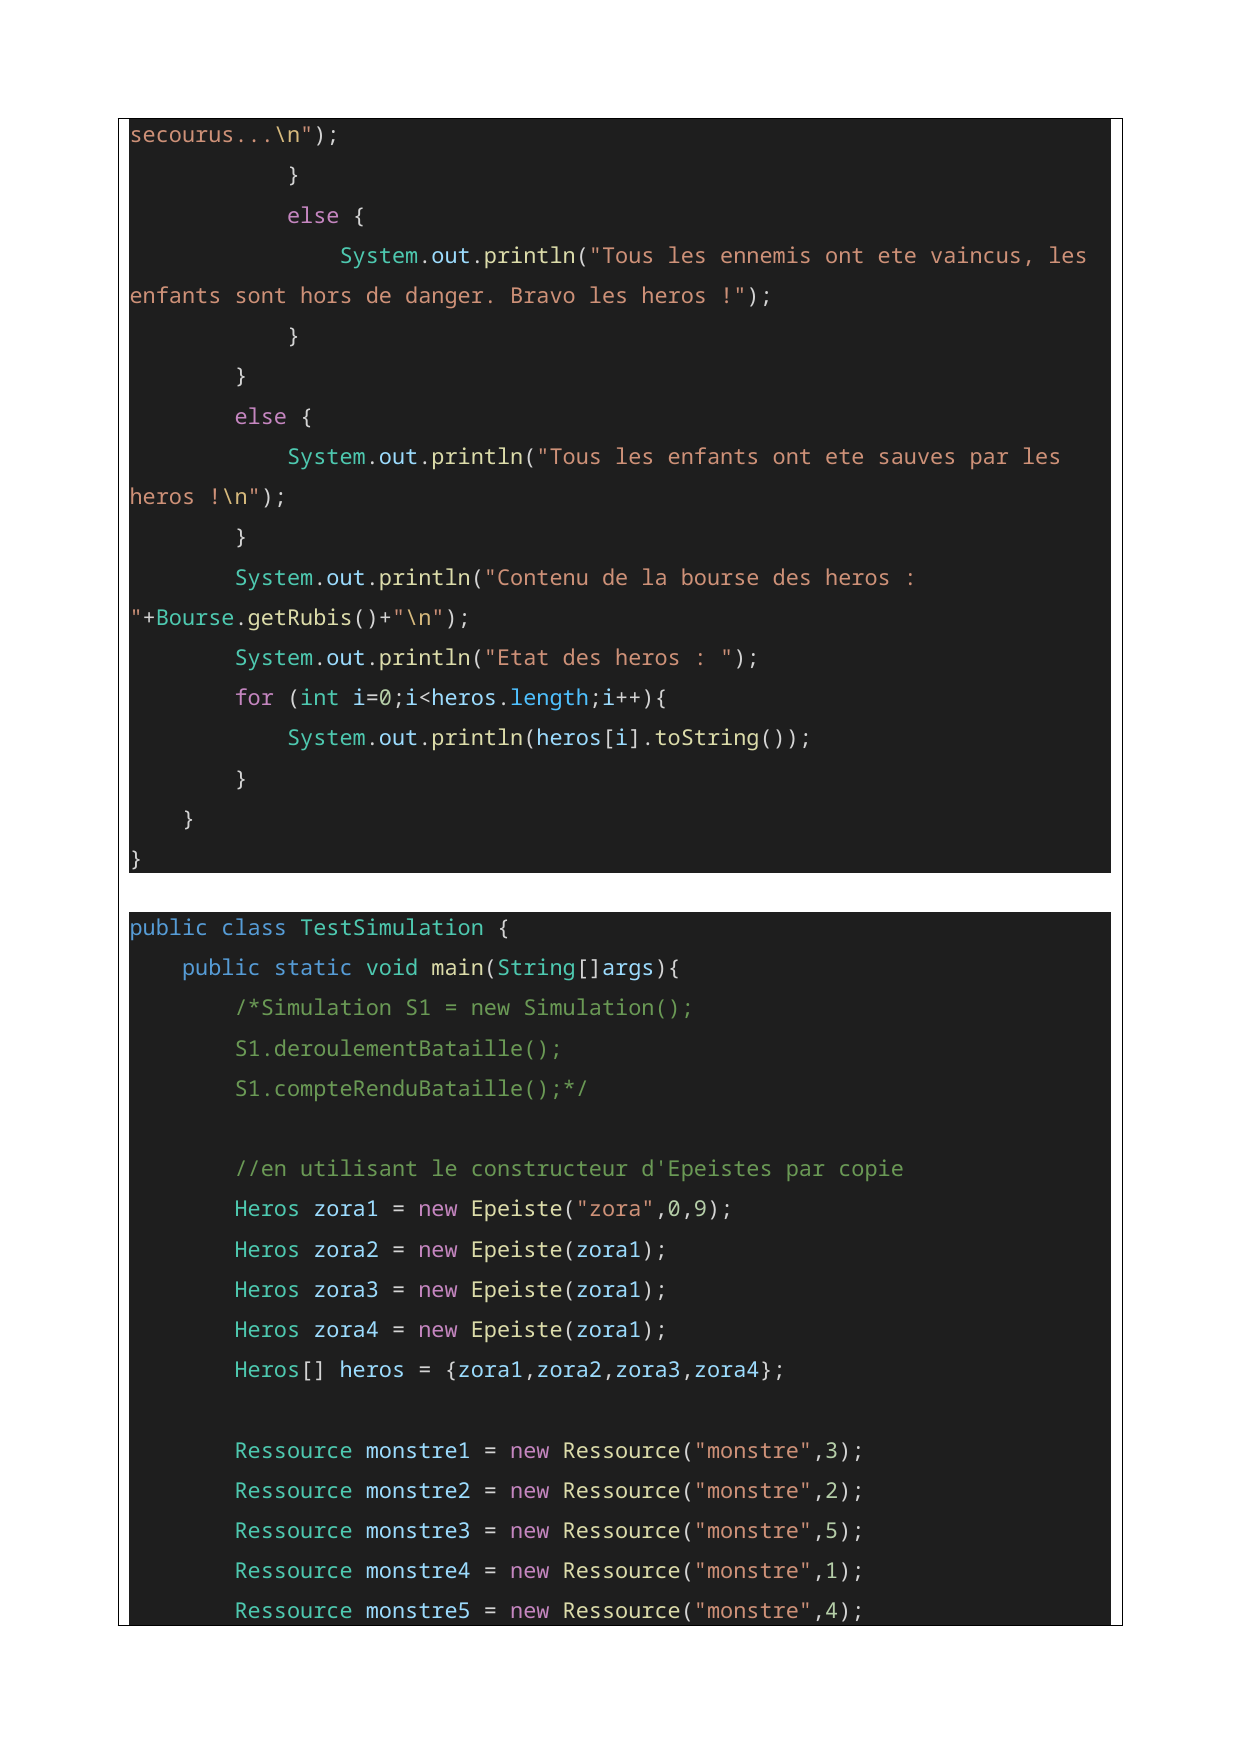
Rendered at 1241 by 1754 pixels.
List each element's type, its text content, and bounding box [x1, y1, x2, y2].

table_header Copier / coller de vos classes à partir d'ici : public abstract class Bourse { private static final int tailleMax = 50; //on ne peut pas recolter plus de tailleMax rubis ! private static int nbRubis = 0; /** * ajout de rubis dans la bourse * @param rubisRecoltes */ public static void ajouterRubis(int rubisRecoltes){ nbRubis += rubisRecoltes; if (nbRubis >= tailleMax){ nbRubis = tailleMax; } } /** * accesseur * @return le nombre de rubis */ public static int getRubis(){ return nbRubis; } } public class Epeiste extends Heros { public Epeiste (String nom){ super(nom); } public Epeiste (String nom, int x, int y){ super(nom, x, y); } /** * Constructeur de copie */ public Epeiste(Heros h){ super(h); } /** * Les recompenses des epeistes sont des rubis si alea = 1, des coeurs si alea = 0. Le nombre * de recompenses gagnees depend du nombre d'ennemis battus. */ public void recompense(Ressource ennemi){ int alea = (int)(Math.random()*2); int qteEnnemis = ennemi.getQuantite(); if (qteEnnemis < 2){ if (alea == 0){ jaugeVie += 1; if (jaugeVie >= jaugeVieMax){ jaugeVie = jaugeVieMax;} System.out.println(nom+" a gagne 1 coeur."); } else { Bourse.ajouterRubis(5); System.out.println(nom+" a gagne 5 rubis."); } } else { if (qteEnnemis < 4){ if (alea == 0){ jaugeVie += 3; if (jaugeVie >= jaugeVieMax){ jaugeVie = jaugeVieMax;} System.out.println(nom+" a gagne 3 coeurs."); } else { Bourse.ajouterRubis(10); System.out.println(nom+" a gagne 10 rubis."); } } else { if (alea == 0){ jaugeVie += 5; if (jaugeVie >= jaugeVieMax){ jaugeVie = jaugeVieMax;} System.out.println(nom+" a gagne 5 coeurs."); } else { Bourse.ajouterRubis(15); System.out.println(nom+" a gagne 15 rubis."); } } } } /** * Informations sur l'Epeiste */ public String toString(){ return nom+", place en ("+x+","+y+") a "+jaugeVie+" points sur "+jaugeVieMax+" dans sa jauge de vie."; } } public abstract class Heros { protected final int jaugeVieMax = 10; protected int jaugeVie; protected String nom; protected int x; protected int y; /** * Position a (0,0) * @param nom */ protected Heros(String nom){ this.nom = nom; x = 0; y = 0; jaugeVie = jaugeVieMax; } /** * Position initialisee par l'utilisateur * @param nom * @param x * @param y */ protected Heros(String nom, int x, int y) { this(nom); this.x = x; this.y = y; jaugeVie = jaugeVieMax; } /** * Constructeur de copie */ protected Heros(Heros h){ nom = h.nom; x = h.x; y = h.y; jaugeVie = h.jaugeVie; } /** * * @param x * @param y * @return la distance (euclidienne) entre la case courante et celle de coordonnees (x,y) */ public double distance(int x,int y){ return Math.sqrt((x - this.x)*(x - this.x) + (y - this.y)*(y - this.y)); } /** * place le heros aux coordonnees (xnew,ynew) * @param xnew * @param ynew */ public void seDeplacer(int xnew,int ynew){ x = xnew; y = ynew; } /** * accesseur au nom du heros * @return le nom du heros */ public String getNom(){ return nom; } /** * accesseur a x * @return la ligne sur laquelle est le heros */ public int getX(){ return x; } /** * accesseur a y * @return la colonne sur laquelle est le heros */ public int getY(){ return y; } /** * accesseur a la jauge de vie du heros * @return la jauge de vie */ public int getJaugeVie(){ if (jaugeVie < 0){ jaugeVie = 0; } return jaugeVie; } /** * calcule la probabilite de reussir son attaque du premier coup * @param ennemi * @return la probabilite */ public double determinerProbaAttaqueReussie(Ressource ennemi){ double probaAttaqueReussie; int qteEnnemis = ennemi.getQuantite(); if (qteEnnemis < 2){ probaAttaqueReussie = 0.80; } else { if (qteEnnemis < 4){ probaAttaqueReussie = 0.70; } else { probaAttaqueReussie = 0.60; } } return probaAttaqueReussie; } /** * * @param ennemi * @return true si il reussit son attaque du premier coup, false sinon */ public boolean attaqueReussie(Ressource ennemi){ double proba = determinerProbaAttaqueReussie(ennemi); double alea = (Math.random()*100 + 1)/(double)100; if (alea < proba){ return true; } return false; } /** * dans le cas ou l'attaque n'est pas reussie du premier coup, le heros est blesse par l'ennemi * @param ennemi */ public void attaqueRatee(Ressource ennemi){ int qteEnnemis = ennemi.getQuantite(); if (qteEnnemis < 2){ jaugeVie -= 1; } else { if (qteEnnemis < 4){ jaugeVie -= 3; } else { jaugeVie -= 5; } } } /** * * @return la jauge magique (pour la classe Mage) */ public int getJaugeMag(){return 0;} /** * (pour Mage) * @param qteEnnemis */ public void degatsMag(int qteEnnemis){} public abstract void recompense(Ressource ennemi); public abstract String toString(); } public class Mage extends Heros { private final int jaugeMagMax = 8; public int jaugeMagie; public Mage(String nom){ super(nom); jaugeMagie = jaugeMagMax; } public Mage(String nom, int x, int y){ super(nom, x, y); } public int getJaugeMag(){ return jaugeMagie; } /** * un mage utilise ses pouvoirs pour se battre, sa * jauge de magie se reduit donc selon le nombre * d'adversaires qu'il a devant lui. Il n'utilise * que 1 de magie pour un ennemi, donc si il y en a n * devant lui, sa jauge magique sera reduite de n. * Cette methode est valable, qu'il ait reussi son attaque * ou non. * @param qteEnnemis */ public void degatsMag(int qteEnnemis){ jaugeMagie -= qteEnnemis; if (jaugeMagie <= 0){ jaugeMagie = 0; } } /** * si il n'a plus de magie dans sa jauge, les capacites du mage sont * grandement amoindries. * @param ennemi * @return la probalite de reussir son attaque */ public double determinerProbaAttaqueReussie(Ressource ennemi){ double probaAttaqueReussie; int qteEnnemis = ennemi.getQuantite(); if (jaugeMagie > 0){ if (qteEnnemis < 2){ probaAttaqueReussie = 0.80; } else { if (qteEnnemis < 4){ probaAttaqueReussie = 0.70; } else { probaAttaqueReussie = 0.60; } } } else { if (qteEnnemis < 2){ probaAttaqueReussie = 0.50; } else { if (qteEnnemis < 4){ probaAttaqueReussie = 0.40; } else { probaAttaqueReussie = 0.30; } } } return probaAttaqueReussie; } /** * si alea = 0, le mage gagne de la vie, si alea = 1, il gagne de la magie, et si alea = 2, il gagne des rubis. * Plus il y a d'ennemis sur la case, plus la recompense est grande. * @param m */ public void recompense(Ressource ennemi){ int alea = (int)(Math.random()*3); int qteEnnemis = ennemi.getQuantite(); if (qteEnnemis < 2){ if (alea == 0){ jaugeVie += 1; if (jaugeVie >= jaugeVieMax){ jaugeVie = jaugeVieMax;} System.out.println(nom+" a gagne 1 coeur."); } else { if (alea == 1){ jaugeMagie += 2; if (jaugeMagie >= jaugeMagMax){jaugeMagie = jaugeMagMax;} System.out.println(nom+" a gagne 2 bouteilles de magie."); } else { Bourse.ajouterRubis(5); System.out.println(nom+" a gagne 5 rubis."); } } } else { if (qteEnnemis < 4){ if (alea == 0){ jaugeVie += 3; if (jaugeVie >= jaugeVieMax){ jaugeVie = jaugeVieMax;} System.out.println(nom+" a gagne 3 coeurs."); } else { if (alea == 1){ jaugeMagie += 4; if (jaugeMagie >= jaugeMagMax){jaugeMagie = jaugeMagMax;} System.out.println(nom+" a gagne 4 bouteilles de magie."); } else { Bourse.ajouterRubis(10); System.out.println(nom+" a gagne 10 rubis."); } } } else { if (alea == 0){ jaugeVie += 5; if (jaugeVie >= jaugeVieMax){ jaugeVie = jaugeVieMax;} System.out.println(nom+" a gagne 5 coeurs."); } else { if (alea == 1){ jaugeMagie += 6; if (jaugeMagie >= jaugeMagMax){jaugeMagie = jaugeMagMax;} System.out.println(nom+" a gagne 6 bouteilles de magie."); } else { Bourse.ajouterRubis(15); System.out.println(nom+" a gagne 15 rubis."); } } } } } /** * Informations sur le Mage */ public String toString(){ return nom+", place en ("+x+","+y+") a "+jaugeVie+" points sur "+jaugeVieMax+" dans sa jauge de vie et "+jaugeMagie+" points sur "+jaugeMagMax+" dans sa jauge de magie."; } } public class Simulation { //creation des enfants private final Ressource colin = new Ressource("Enfant",1); private final Ressource iria = new Ressource("Enfant",1); private final Ressource balder = new Ressource("Enfant",1); private final Ressource fenir = new Ressource("Enfant",1); private final Ressource anais = new Ressource("Enfant",1); private Ressource[] enfantsKidnappes = {colin,iria,balder,fenir,anais}; //creation des ennemis private final Ressource bokoblin = new Ressource("Ennemi", 4); private final Ressource aeralfos = new Ressource("Ennemi", 3); private final Ressource bulblin = new Ressource("Ennemi", 5); private final Ressource darknut = new Ressource("Ennemi", 3); private final Ressource lezalfos = new Ressource("Ennemi", 2); private final Ressource skulltula = new Ressource("Ennemi",3); private final Ressource stalfos = new Ressource("Ennemi",2); private final Ressource gibdo = new Ressource("Ennemi",5); public Ressource[] ennemis = {bokoblin,aeralfos,bulblin,darknut,lezalfos,skulltula,stalfos,gibdo}; public Terrain foret; public Village toal = new Village(); public Heros[] heros; public int monstresElim = 0; public Simulation(){ foret = new Terrain(8,10); //genere 4 heros heros = new Heros[4]; heros[0] = new Epeiste("Link"); heros[1] = new Epeiste("Zelda"); heros[2] = new Mage("Midona"); heros[3] = new Mage("Machaon"); //positionne les ennemis et les enfants for (int i=0;i<ennemis.length;i++){ int x1 = (int)(Math.random()*foret.nbLignes); int y1 = (int)(Math.random()*foret.nbColonnes); foret.setCase(x1,y1,ennemis[i]); } for (int j=0;j<enfantsKidnappes.length;j++){ int x2 = (int)(Math.random()*foret.nbLignes); int y2 = (int)(Math.random()*foret.nbColonnes); while (! foret.caseEstVide(x2,y2)){ x2 = (int)(Math.random()*foret.nbLignes); y2 = (int)(Math.random()*foret.nbColonnes); } foret.setCase(x2,y2,enfantsKidnappes[j]); } } /** * Second constructeur de Simulation, ou l'utilisateur entre ses propres parametres dans TestSimulation * @param h */ public Simulation(Heros[] h,int lignesTerrain, int colonnesTerrain){ foret = new Terrain(lignesTerrain,colonnesTerrain); heros = h; for (int i=0;i<ennemis.length;i++){ int x1 = (int)(Math.random()*foret.nbLignes); int y1 = (int)(Math.random()*foret.nbColonnes); foret.setCase(x1,y1,ennemis[i]); } for (int j=0;j<enfantsKidnappes.length;j++){ int x2 = (int)(Math.random()*foret.nbLignes); int y2 = (int)(Math.random()*foret.nbColonnes); while (! foret.caseEstVide(x2,y2)){ x2 = (int)(Math.random()*foret.nbLignes); y2 = (int)(Math.random()*foret.nbColonnes); } foret.setCase(x2,y2,enfantsKidnappes[j]); } } /** * * @param h * @return une Ressource de type ennemi si il y en a un autour ou dans la * case du heros, null sinon. */ public Ressource ennemiAutour(Heros h){ for (int i=0;i<ennemis.length;i++){ int xEnn = ennemis[i].getX(); int yEnn = ennemis[i].getY(); if (h.distance(xEnn,yEnn) <= Math.sqrt(2) && xEnn != -1 && yEnn != -1){ return ennemis[i]; } } return null; } /** * * @param h * @return une Ressource de type enfant si il y en a un autour ou dans la * case du heros, null sinon. */ public Ressource enfantAutour(Heros h){ for (int i=0;i<enfantsKidnappes.length;i++){ int xEnf = enfantsKidnappes[i].getX(); int yEnf = enfantsKidnappes[i].getY(); if (h.distance(xEnf,yEnf) <= Math.sqrt(2) && xEnf != -1 && yEnf != -1){ return enfantsKidnappes[i]; } } return null; } /** * Pour chaque heros, on parcourt le terrain * en cherchant si il y un enfant en priorite, ou un * ennemi autour de sa case (ou dans la case-meme). * Si c'est le cas, il se deplace a la case de * l'enfant et le sauve (l'enfant est alors ramene * au Village), ou a la case de l'ennemi qu'il attaque. * Si l'attaque reussit du premier coup, il recoit une recompense. Sinon, * il s'en sort blesse. Il continue ensuite d'explorer la * foret. * * Si un heros n'est plus en etat de combattre, ses coordonnees * sont fixees a (-1,-1). */ public void combatUnHeros(Heros h){ if (h.getJaugeVie() > 0){ // si le heros est toujours en etat de combattre Ressource monstre = ennemiAutour(h); Ressource enfant = enfantAutour(h); if (enfant != null){ // cas ou il y a un enfant autour de lui System.out.println("Il y a un enfant pres de "+h.getNom()); int xEnf = enfant.getX(); int yEnf = enfant.getY(); h.seDeplacer(xEnf, yEnf); toal.ajouterEnfant(); enfant.initialisePosition(); Ressource enfantSauve = foret.videCase(xEnf, yEnf); } else { if (monstre != null){ // cas ou il y a un ennemi autour de lui System.out.println("Il y a un ennemi pres de "+h.getNom()); int xEnn = monstre.getX(); int yEnn = monstre.getY(); h.seDeplacer(xEnn, yEnn); if (h.attaqueReussie(monstre)){ // cas ou il elimine l'ennemi en un seul coup System.out.println(h.getNom()+" a reussi son attaque du premier coup"); h.recompense(monstre); } else { // cas ou il est attaque en retour h.attaqueRatee(monstre); System.out.println(h.getNom()+" est blesse"); } monstresElim++; monstre.initialisePosition(); Ressource monstreSupp = foret.videCase(xEnn,yEnn); h.degatsMag(monstre.getQuantite()); } else { // cas ou il n'y a rien, il cherche dans une autre zone de la foret int xnew = (int)(Math.random()*foret.nbLignes); int ynew = (int)(Math.random()*foret.nbColonnes); System.out.println(h.getNom()+" ne voit rien aux alentours"); h.seDeplacer(xnew,ynew); } } if (h.getJaugeVie() <= 0){ // si la jauge de vie est vide apres la bataille h.seDeplacer(-1,-1); System.out.println(h.getNom()+" n'a plus assez de coeurs"); } } else { System.out.println(h.getNom()+" est hors combat");} } /** * Le schema de combatUnHeros est reproduit au plus 20 fois pour chaque heros : on entre dans * une boucle qui ne s'arrete que si tous les enfants ont ete * sauves, ou si un certain nombre d'iterations a ete atteint. * Si ce nombre d'iterations est depasse et que tous les enfants n'ont pas ete recuperes, ca signifie que les * monstres ont eu le temps de s'echapper avec les enfants et que la bataille est * perdue. */ public void deroulementBataille(){ int nbIteMax = 15; // on leur accorde 15 iterations (a defaut de savoir programmer un chonometre!) int nbIterations = 0; foret.affiche(); System.out.println("Positions initiales des heros :"); for (int i=0;i<heros.length;i++){ System.out.println(heros[i].getNom()+" : ("+heros[i].getX()+","+heros[i].getY()+")"); } System.out.println("------------------------------------------------"); System.out.println("Debut de la bataille :\n"); while (toal.getNbEnf() < enfantsKidnappes.length && nbIterations < nbIteMax){ nbIterations++; System.out.println("Iteration no "+nbIterations); for (int i=0;i<heros.length;i++){ //on s'occupe de chaque heros combatUnHeros(heros[i]); System.out.println(heros[i].toString()+"\n");; } foret.affiche(); } System.out.println("------------------------------------------------"); } /** * Resume de la bataille : informations sur le nombre d'enfants * sauves, d'ennemis elimines et de rubis recoltes, ainsi que sur la sante des heros. */ public void compteRenduBataille(){ System.out.println("Compte rendu de la bataille :\n"); System.out.println(monstresElim+" ennemis sur "+ennemis.length+" ont ete vaincus.\n"); System.out.println(toal.getNbEnf()+" enfants sur "+enfantsKidnappes.length+" sont rentres chez eux."); if (toal.getNbEnf() < enfantsKidnappes.length){ if (monstresElim < ennemis.length){ System.out.println("Tous les enfants n'ont pas pu etre secourus...\n"); } else { System.out.println("Tous les ennemis ont ete vaincus, les enfants sont hors de danger. Bravo les heros !"); } } else { System.out.println("Tous les enfants ont ete sauves par les heros !\n"); } System.out.println("Contenu de la bourse des heros : "+Bourse.getRubis()+"\n"); System.out.println("Etat des heros : "); for (int i=0;i<heros.length;i++){ System.out.println(heros[i].toString()); } } } public class TestSimulation { public static void main(String[]args){ /*Simulation S1 = new Simulation(); S1.deroulementBataille(); S1.compteRenduBataille();*/ //en utilisant le constructeur d'Epeistes par copie Heros zora1 = new Epeiste("zora",0,9); Heros zora2 = new Epeiste(zora1); Heros zora3 = new Epeiste(zora1); Heros zora4 = new Epeiste(zora1); Heros[] heros = {zora1,zora2,zora3,zora4}; Ressource monstre1 = new Ressource("monstre",3); Ressource monstre2 = new Ressource("monstre",2); Ressource monstre3 = new Ressource("monstre",5); Ressource monstre4 = new Ressource("monstre",1); Ressource monstre5 = new Ressource("monstre",4); Ressource[] ennemis = {monstre1,monstre2,monstre3,monstre4,monstre5}; Ressource kidA = new Ressource("enfant",1); Ressource kidB = new Ressource("enfant",1); Ressource kidC = new Ressource("enfant",1); Ressource[] kids = {kidA,kidB,kidC}; Simulation S2 = new Simulation(heros, 5, 6); S2.deroulementBataille(); S2.compteRenduBataille(); } } [119, 119, 1122, 1625]
